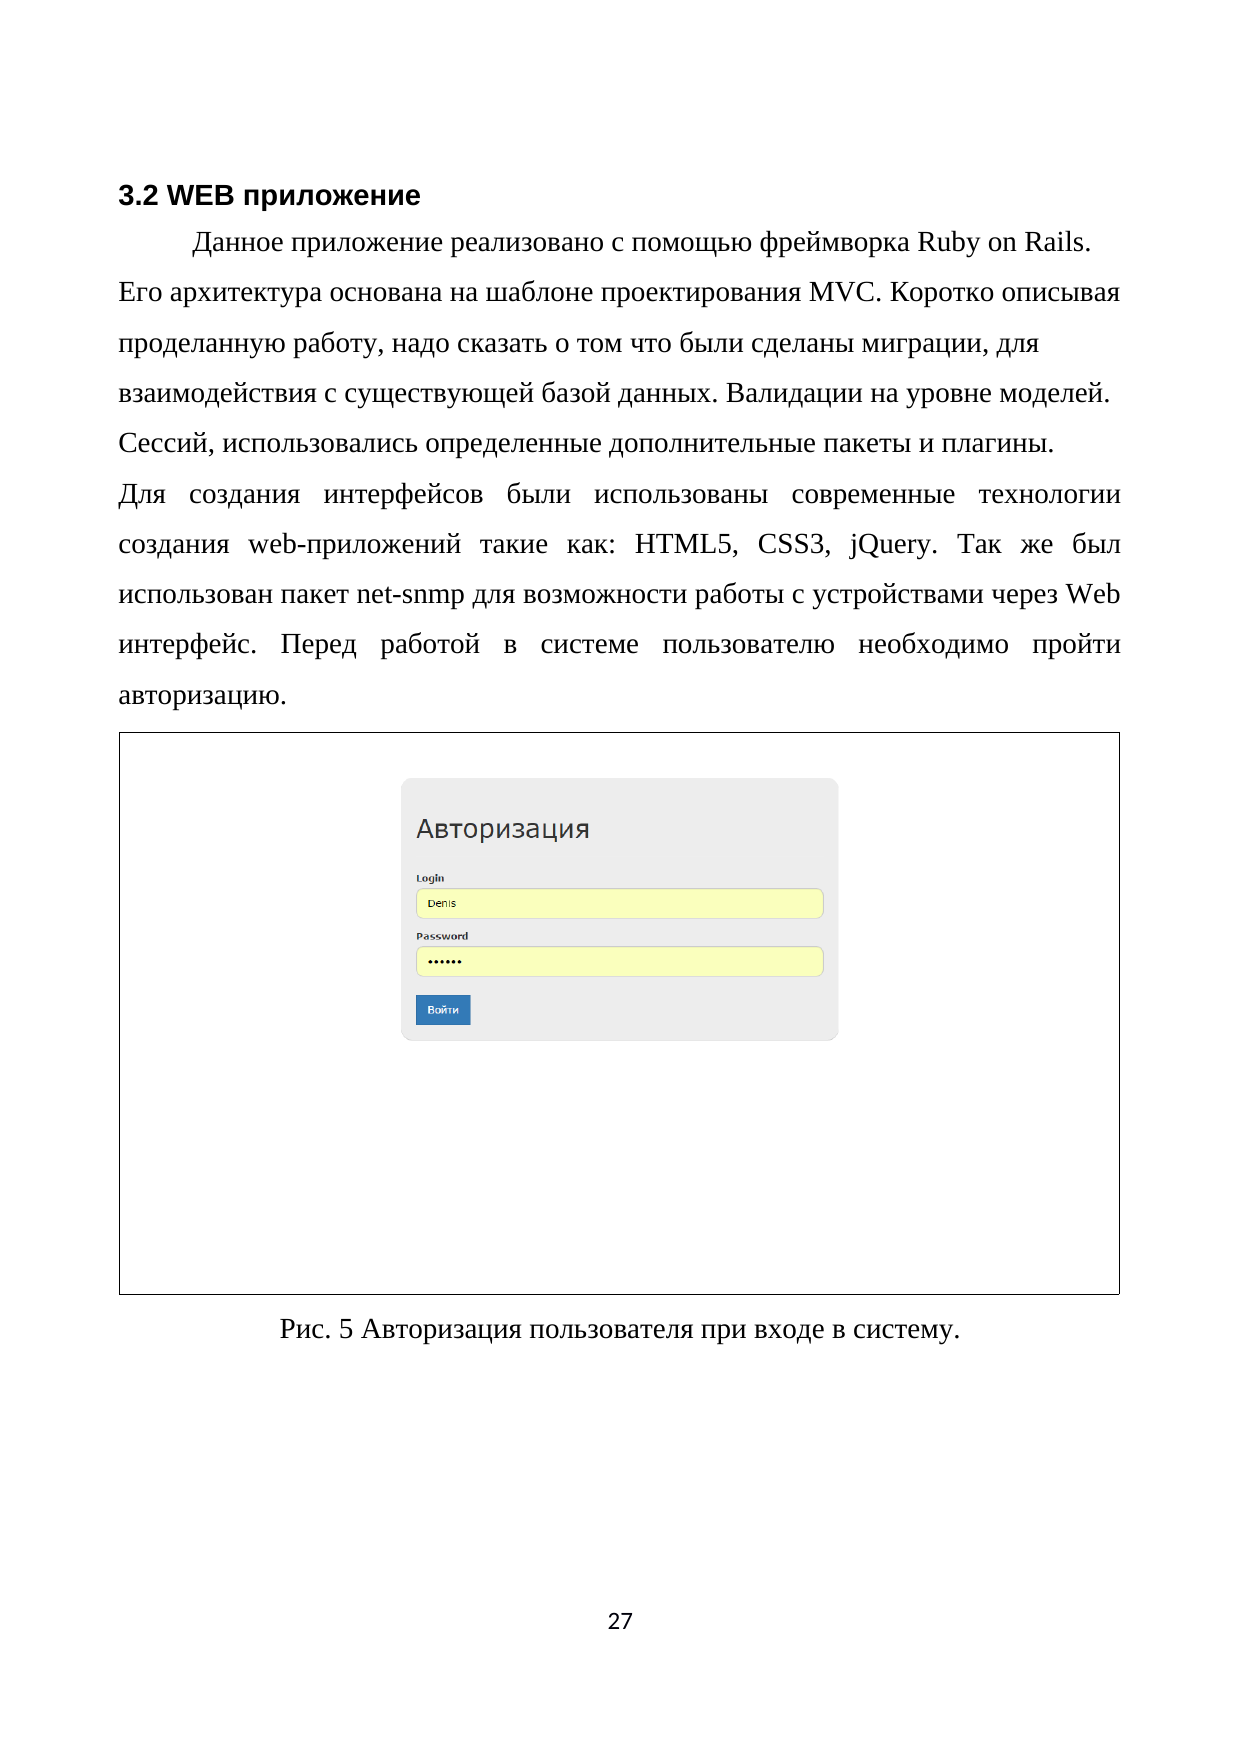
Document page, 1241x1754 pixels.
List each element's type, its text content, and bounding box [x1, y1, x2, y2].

text Для создания интерфейсов были использованы современные технологии создания web-приложений такие как: HTML5, CSS3, jQuery. Так же был использован пакет net-snmp для возможности работы с устройствами через Web интерфейс. Перед работой в системе пользователю необходимо пройти авторизацию. [118, 476, 1122, 711]
text Рис. 5 Авторизация пользователя при входе в систему. [118, 727, 1122, 1344]
text Его архитектура основана на шаблоне проектирования MVC. Коротко описывая [118, 274, 1122, 308]
picture [122, 735, 1117, 1291]
text Данное приложение реализовано с помощью фреймворка Ruby on Rails. [118, 224, 1122, 258]
text Сессий, использовались определенные дополнительные пакеты и плагины. [118, 425, 1122, 459]
subtitle 3.2 WEB приложение [118, 178, 1122, 212]
text взаимодействия с существующей базой данных. Валидации на уровне моделей. [118, 375, 1122, 409]
text проделанную работу, надо сказать о том что были сделаны миграции, для [118, 325, 1122, 358]
